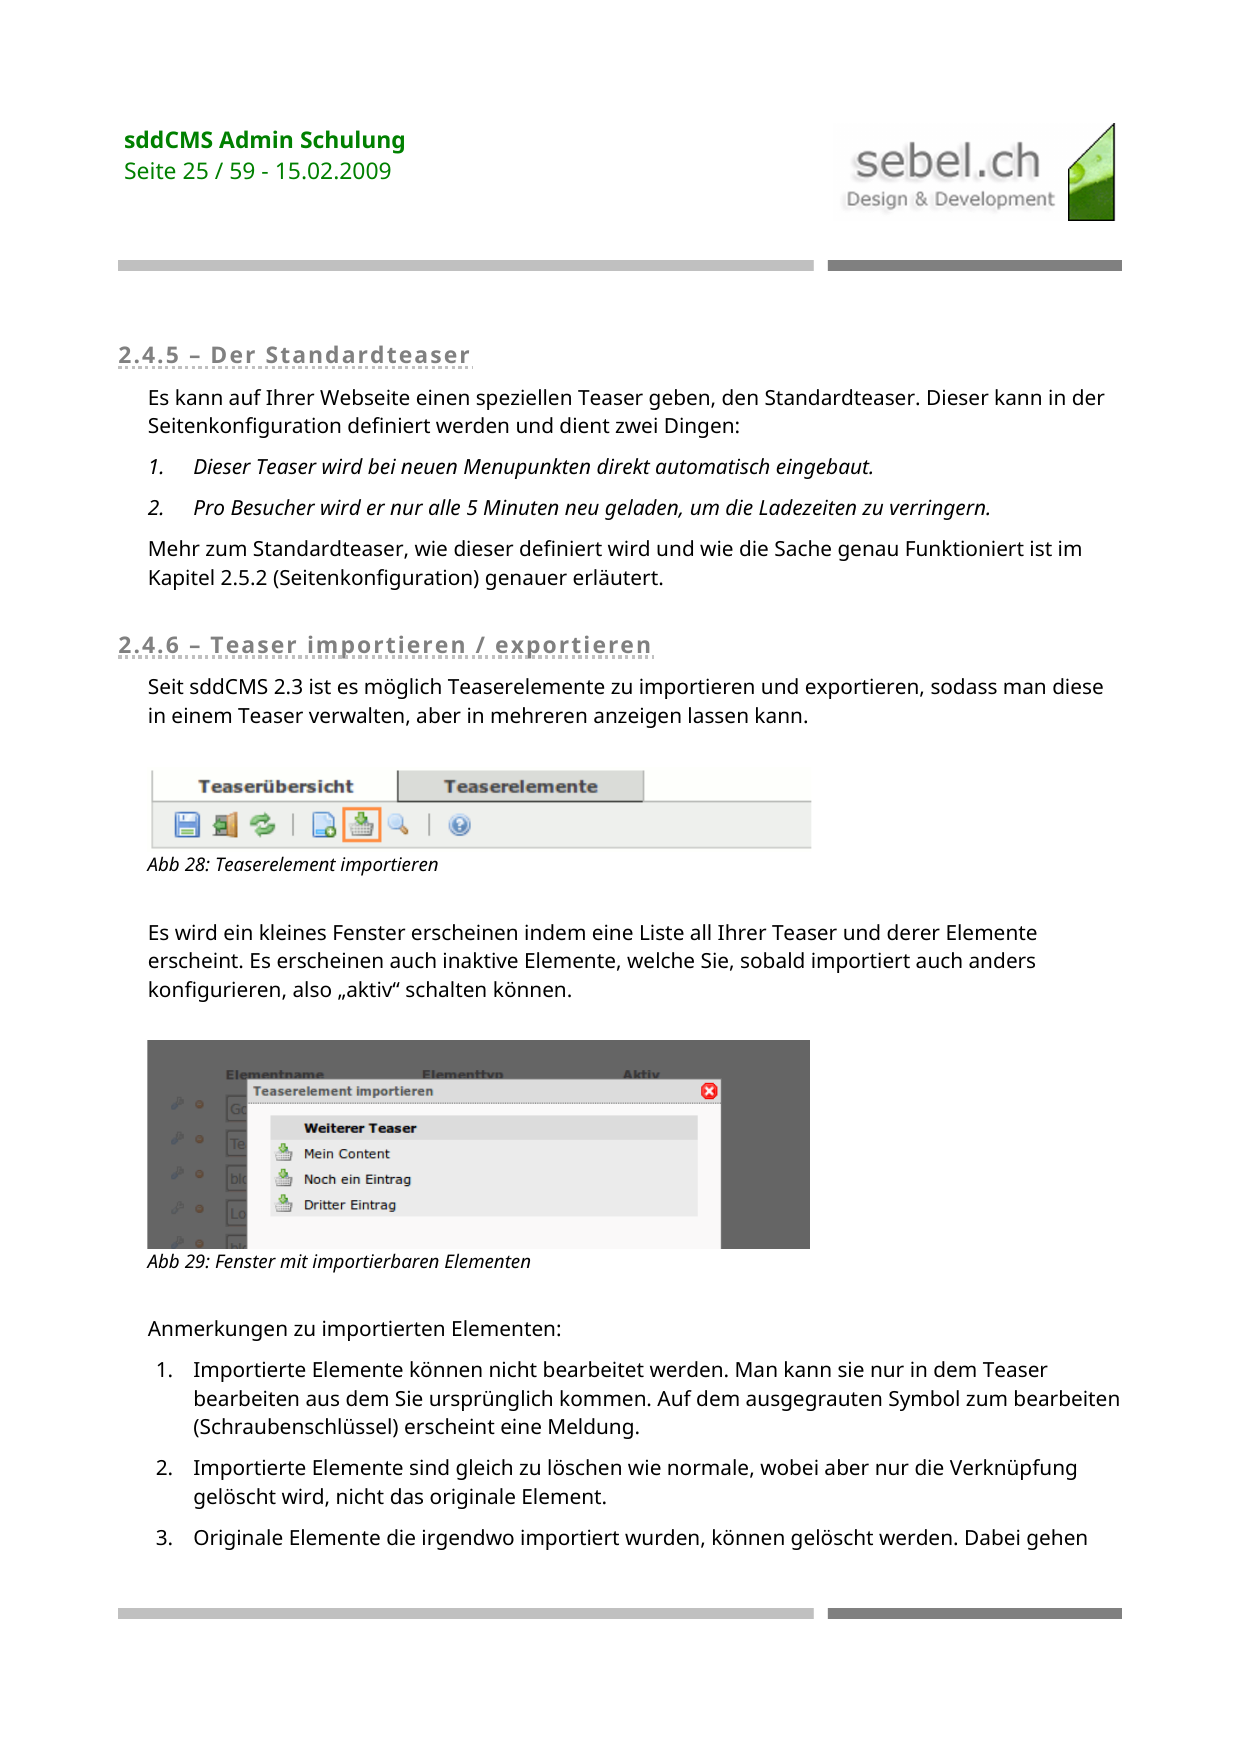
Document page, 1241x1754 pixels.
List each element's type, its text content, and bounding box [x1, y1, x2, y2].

list Pro Besucher wird er nur alle 5 Minuten neu geladen, um die Ladezeiten zu verringern. [148, 493, 1122, 522]
subtitle 2.4.6 – Teaser importieren / exportieren [118, 629, 1122, 660]
picture [118, 260, 1122, 271]
subtitle 2.4.5 – Der Standardteaser [118, 339, 1122, 371]
text Es kann auf Ihrer Webseite einen speziellen Teaser geben, den Standardteaser. Dieser kann in der Seitenkonfiguration definiert werden und dient zwei Dingen: [148, 383, 1122, 440]
list Importierte Elemente können nicht bearbeitet werden. Man kann sie nur in dem Teaser bearbeiten aus dem Sie ursprünglich kommen. Auf dem ausgegrauten Symbol zum bearbeiten (Schraubenschlüssel) erscheint eine Meldung. [156, 1356, 1122, 1441]
text Abb 29: Fenster mit importierbaren Elementen [147, 1249, 810, 1274]
list Originale Elemente die irgendwo importiert wurden, können gelöscht werden. Dabei gehen [156, 1523, 1122, 1551]
picture [118, 1608, 1122, 1619]
text Anmerkungen zu importierten Elementen: [148, 1314, 1122, 1343]
text Abb 28: Teaserelement importieren [147, 852, 811, 877]
picture [147, 767, 812, 852]
list Dieser Teaser wird bei neuen Menupunkten direkt automatisch eingebaut. [148, 452, 1122, 481]
text Es wird ein kleines Fenster erscheinen indem eine Liste all Ihrer Teaser und derer Elemente erscheint. Es erscheinen auch inaktive Elemente, welche Sie, sobald importiert auch anders konfigurieren, also „aktiv“ schalten können. [148, 918, 1122, 1003]
picture [147, 1040, 810, 1249]
text Seit sddCMS 2.3 ist es möglich Teaserelemente zu importieren und exportieren, sodass man diese in einem Teaser verwalten, aber in mehreren anzeigen lassen kann. [148, 672, 1122, 729]
list Importierte Elemente sind gleich zu löschen wie normale, wobei aber nur die Verknüpfung gelöscht wird, nicht das originale Element. [156, 1453, 1122, 1510]
list Mehr zum Standardteaser, wie dieser definiert wird und wie die Sache genau Funktioniert ist im Kapitel 2.5.2 (Seitenkonfiguration) genauer erläutert. [148, 534, 1122, 591]
